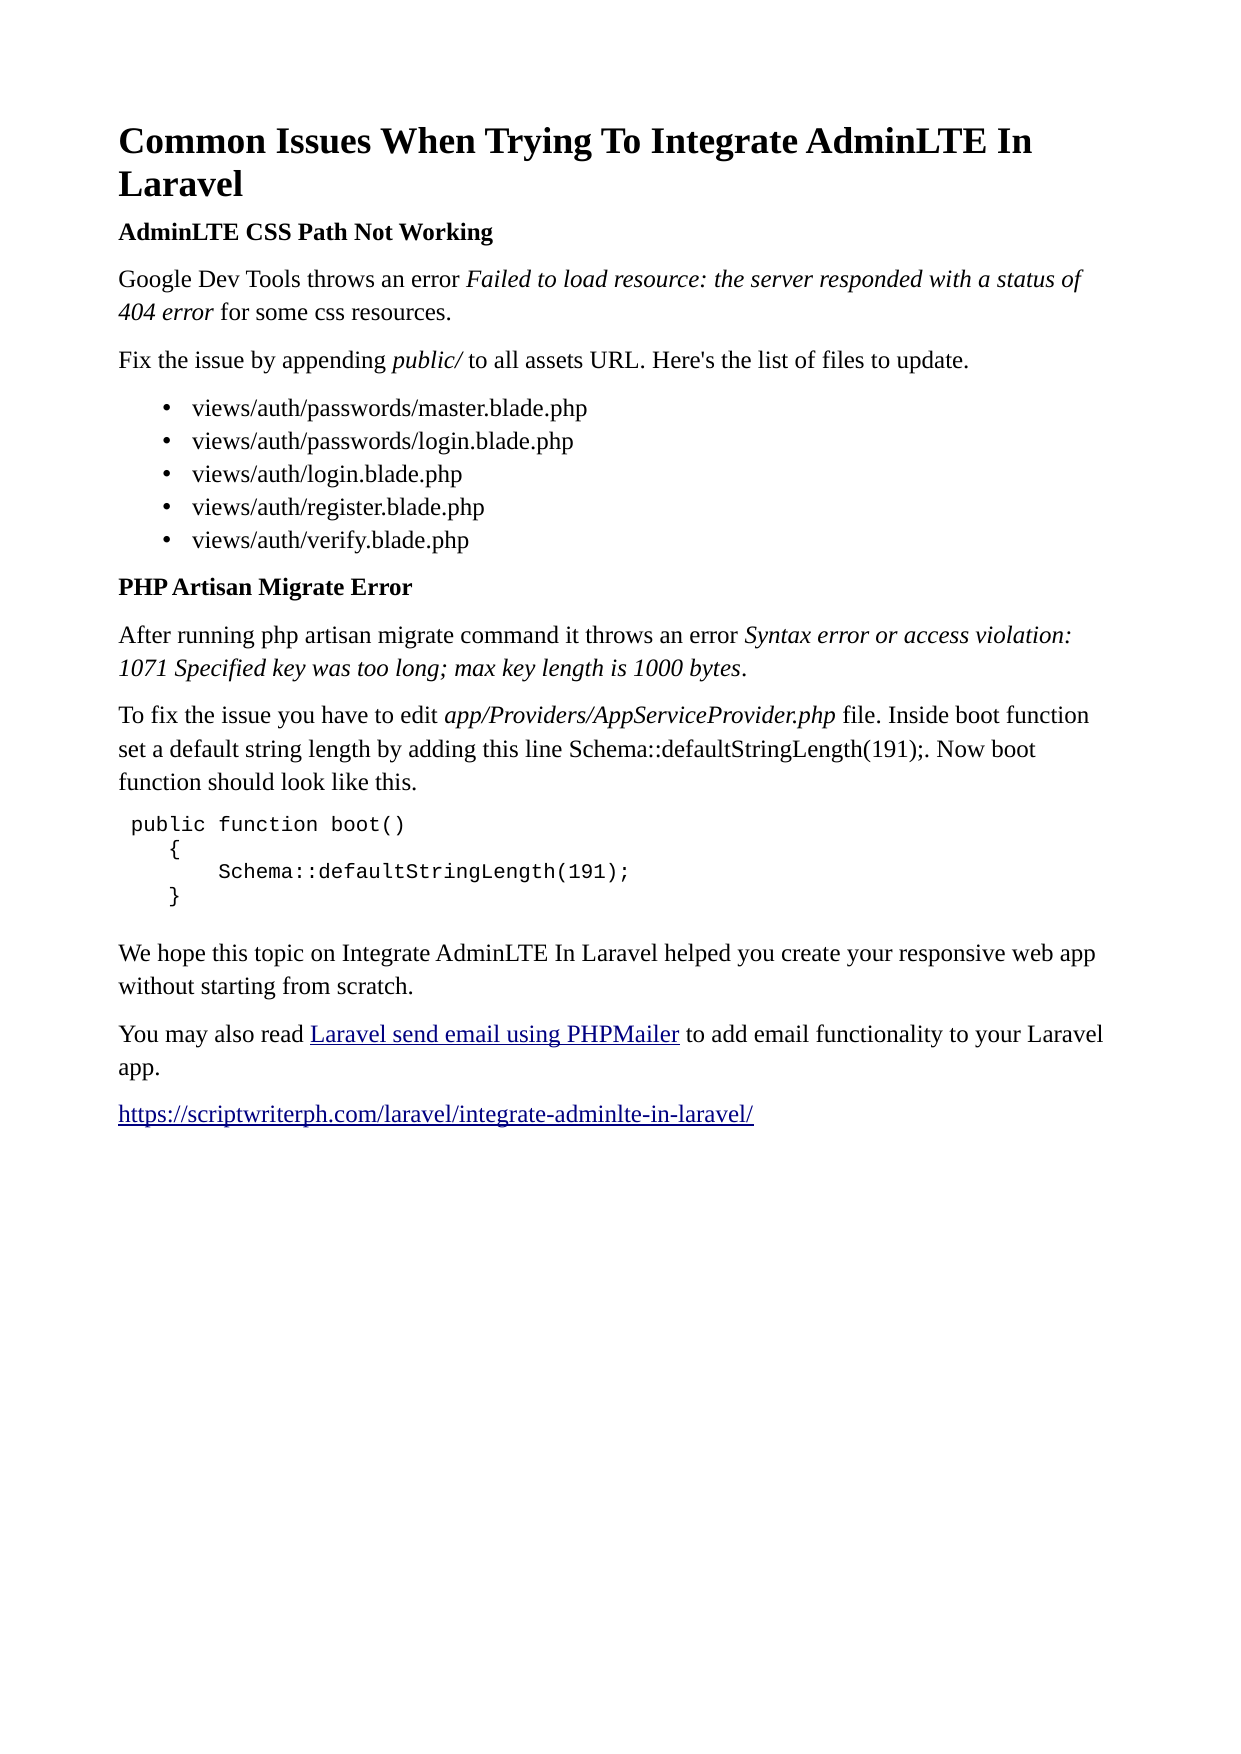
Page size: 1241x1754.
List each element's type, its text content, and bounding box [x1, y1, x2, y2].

text After running php artisan migrate command it throws an error Syntax error or access violation: 1071 Specified key was too long; max key length is 1000 bytes. [118, 620, 1122, 682]
text Fix the issue by appending public/ to all assets URL. Here's the list of files to update. [118, 345, 1122, 374]
text We hope this topic on Integrate AdminLTE In Laravel helped you create your responsive web app without starting from scratch. [118, 938, 1122, 1000]
text https://scriptwriterph.com/laravel/integrate-adminlte-in-laravel/ [118, 1099, 1122, 1128]
text Schema::defaultStringLength(191); [118, 862, 1122, 885]
list views/auth/verify.blade.php [162, 525, 1122, 553]
list views/auth/register.blade.php [162, 492, 1122, 521]
text PHP Artisan Migrate Error [118, 572, 1122, 601]
text To fix the issue you have to edit app/Providers/AppServiceProvider.php file. Inside boot function set a default string length by adding this line Schema::defaultStringLength(191);. Now boot function should look like this. [118, 701, 1122, 795]
list views/auth/login.blade.php [162, 459, 1122, 487]
text { [118, 838, 1122, 862]
subtitle Common Issues When Trying To Integrate AdminLTE In Laravel [118, 118, 1122, 204]
list views/auth/passwords/login.blade.php [162, 426, 1122, 454]
text You may also read Laravel send email using PHPMailer to add email functionality to your Laravel app. [118, 1019, 1122, 1081]
text } [118, 885, 1122, 909]
list views/auth/passwords/master.blade.php [162, 393, 1122, 421]
text Google Dev Tools throws an error Failed to load resource: the server responded with a status of 404 error for some css resources. [118, 264, 1122, 326]
text public function boot() [118, 814, 1122, 838]
text AdminLTE CSS Path Not Working [118, 217, 1122, 246]
